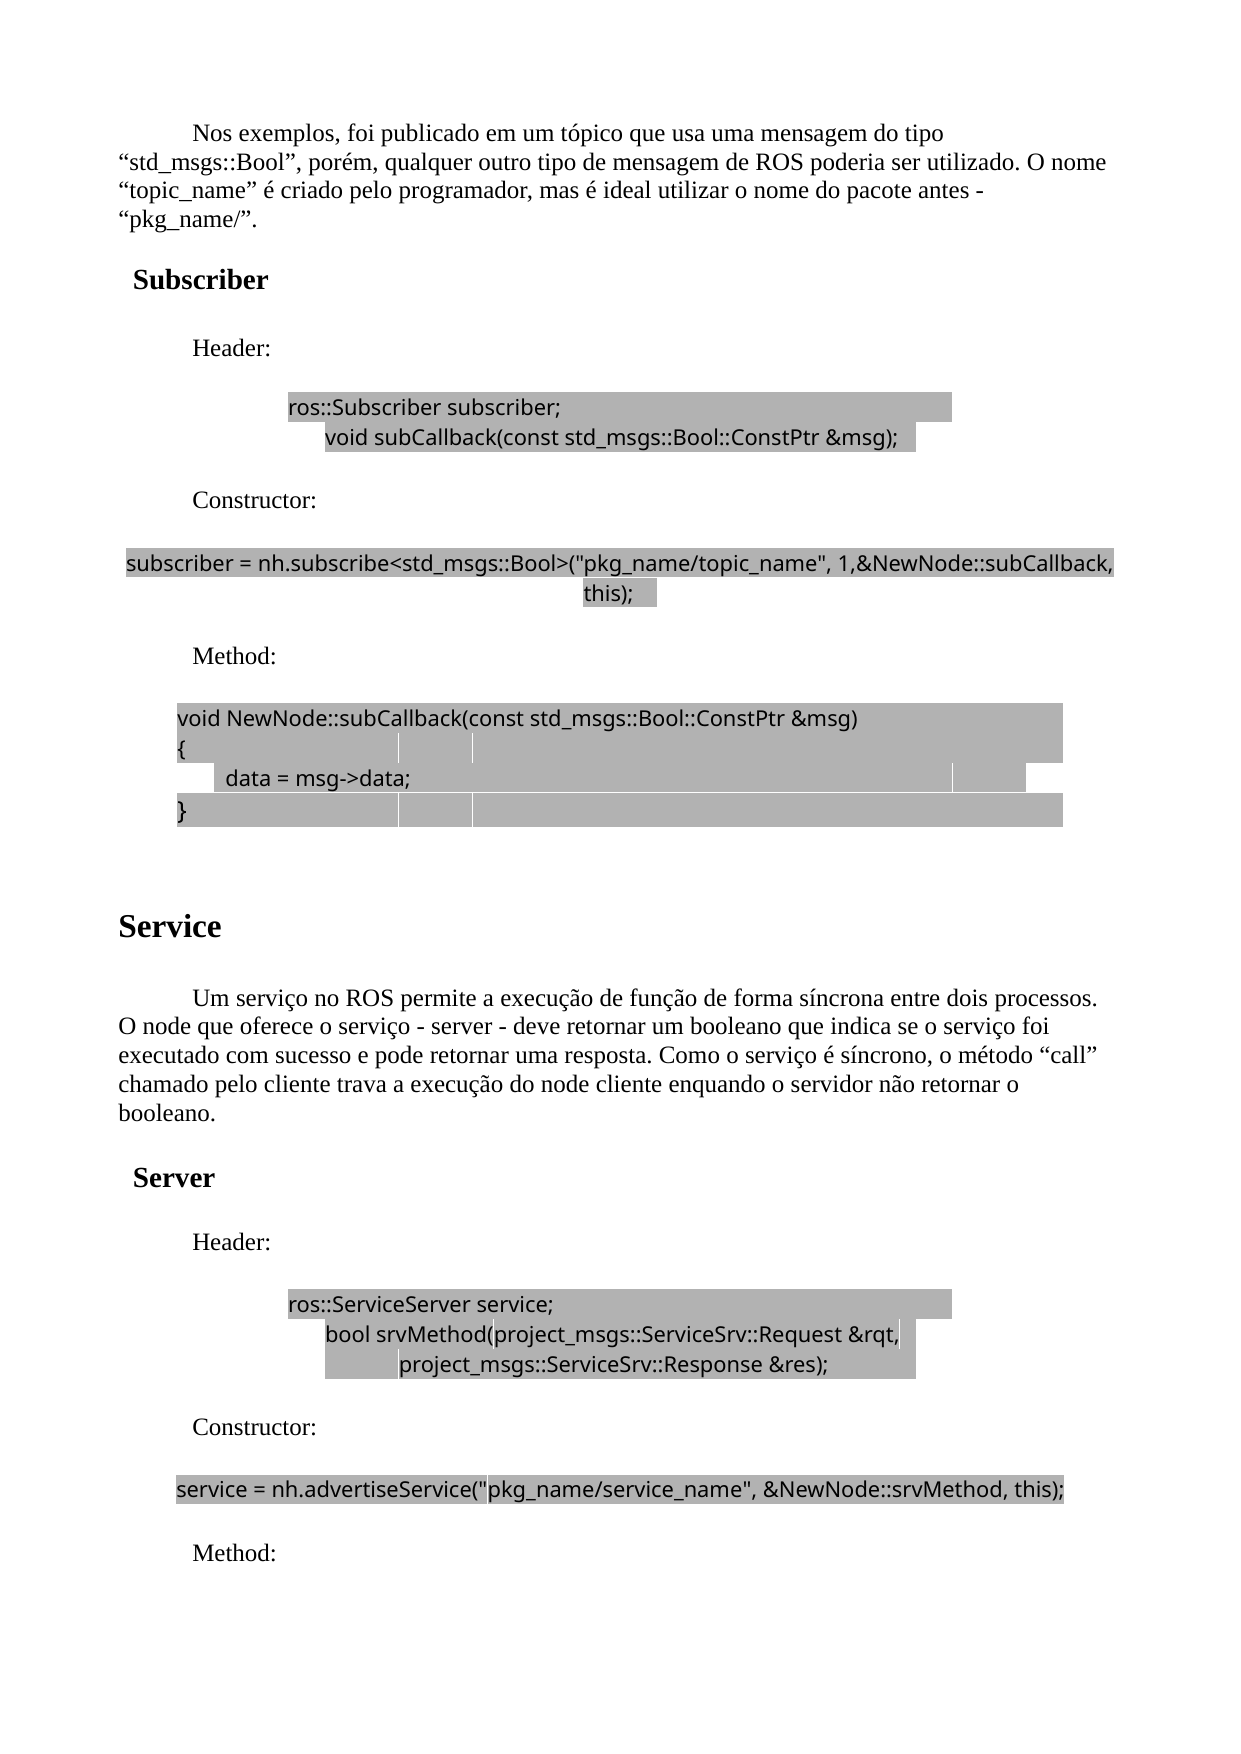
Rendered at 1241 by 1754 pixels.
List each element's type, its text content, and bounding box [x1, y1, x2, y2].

text subscriber = nh.subscribe<std_msgs::Bool>("pkg_name/topic_name", 1,&NewNode::subCallback, this); [118, 548, 1122, 607]
text Method: [118, 1538, 1122, 1567]
text data = msg->data; [118, 763, 1122, 792]
text Method: [118, 641, 1122, 669]
text Constructor: [118, 485, 1122, 514]
text Constructor: [118, 1412, 1122, 1441]
text Server [118, 1160, 1122, 1193]
text service = nh.advertiseService("pkg_name/service_name", &NewNode::srvMethod, this); [118, 1474, 1122, 1504]
text { [118, 733, 1122, 763]
text Service [118, 906, 1122, 944]
text Um serviço no ROS permite a execução de função de forma síncrona entre dois processos. O node que oferece o serviço - server - deve retornar um booleano que indica se o serviço foi executado com sucesso e pode retornar uma resposta. Como o serviço é síncrono, o método “call” chamado pelo cliente trava a execução do node cliente enquando o servidor não retornar o booleano. [118, 983, 1122, 1126]
text Nos exemplos, foi publicado em um tópico que usa uma mensagem do tipo “std_msgs::Bool”, porém, qualquer outro tipo de mensagem de ROS poderia ser utilizado. O nome “topic_name” é criado pelo programador, mas é ideal utilizar o nome do pacote antes - “pkg_name/”. [118, 118, 1122, 233]
text Header: [118, 1227, 1122, 1256]
text Header: [118, 329, 1122, 362]
text Subscriber [118, 262, 1122, 295]
text void subCallback(const std_msgs::Bool::ConstPtr &msg); [118, 422, 1122, 452]
text } [118, 792, 1122, 827]
text bool srvMethod(project_msgs::ServiceSrv::Request &rqt, project_msgs::ServiceSrv::Response &res); [118, 1319, 1122, 1379]
text void NewNode::subCallback(const std_msgs::Bool::ConstPtr &msg) [118, 703, 1122, 733]
text ros::ServiceServer service; [118, 1289, 1122, 1319]
text ros::Subscriber subscriber; [118, 392, 1122, 422]
